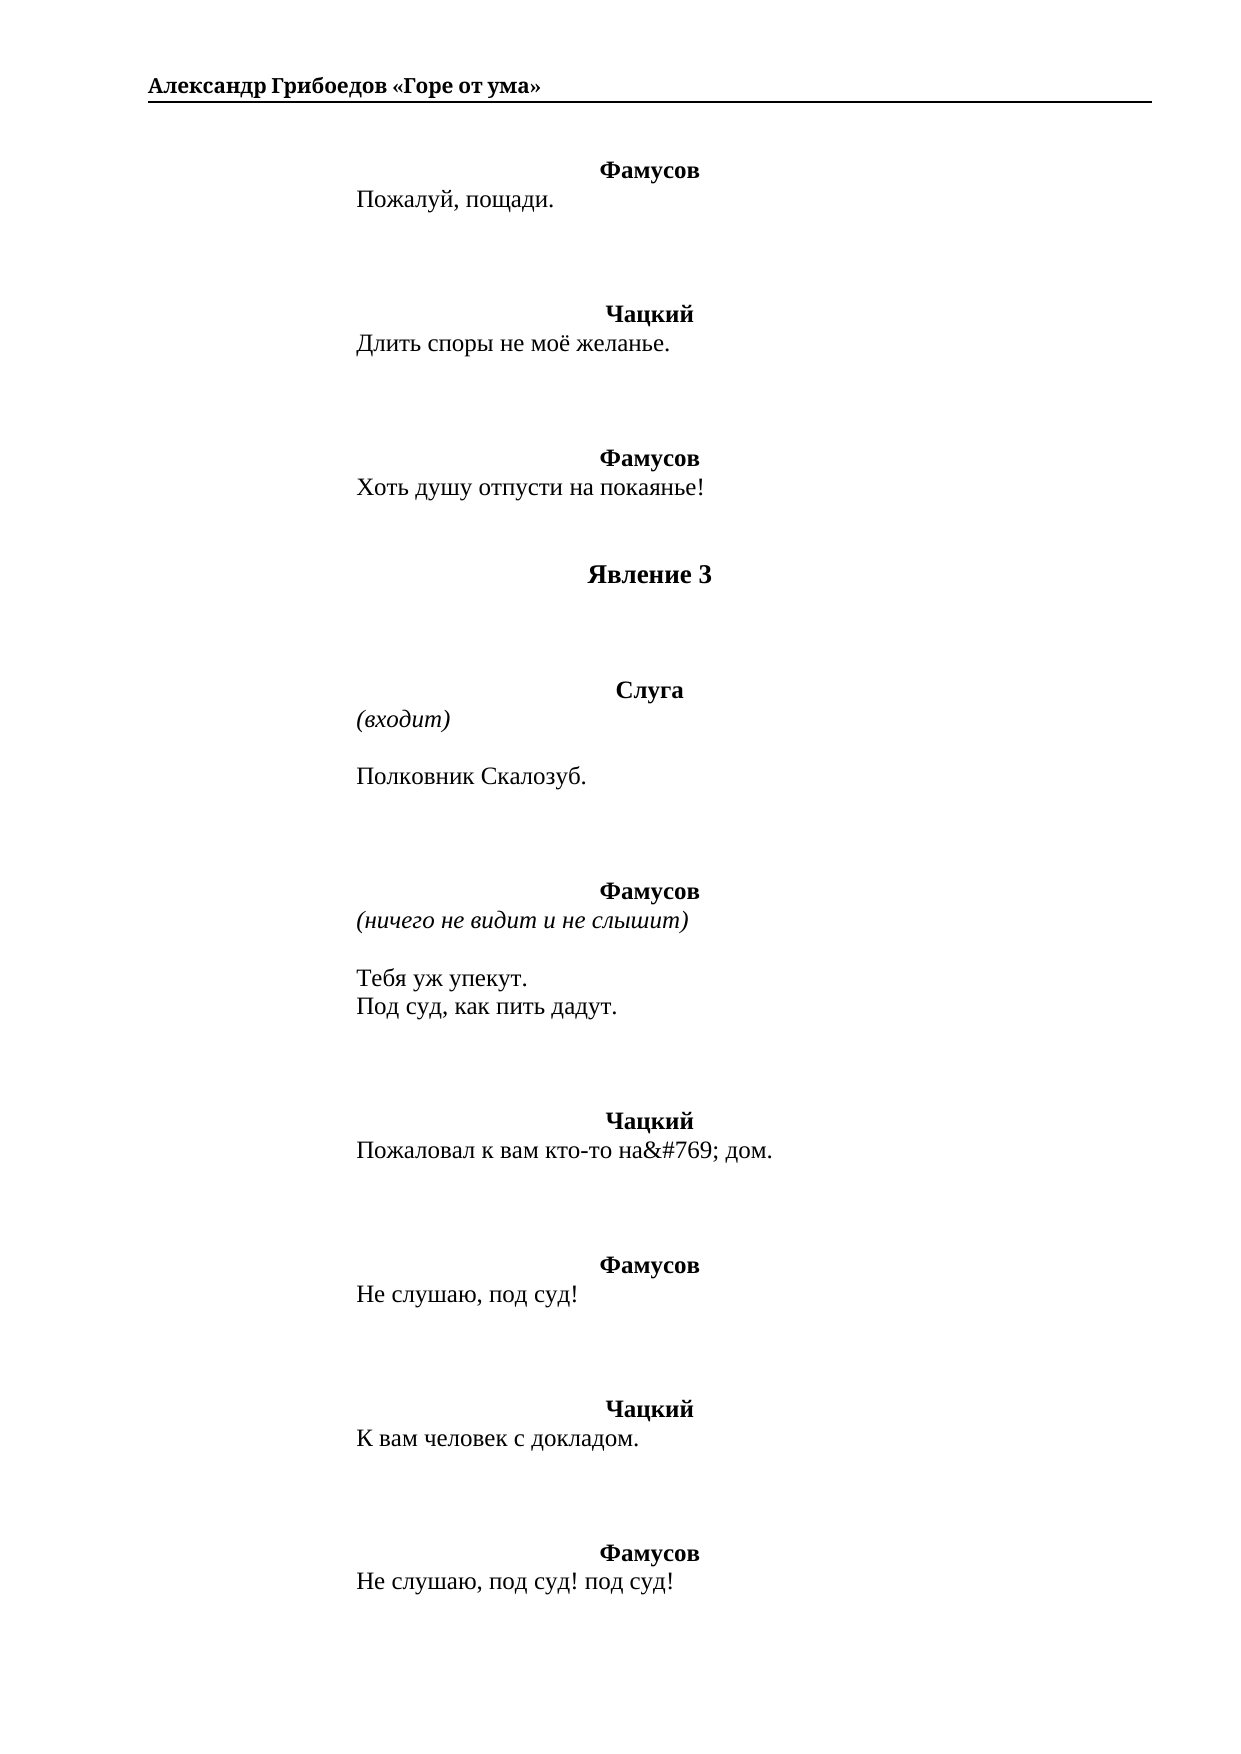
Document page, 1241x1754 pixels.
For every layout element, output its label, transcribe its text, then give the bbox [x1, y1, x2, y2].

subtitle Фамусов [148, 1250, 1152, 1279]
subtitle Фамусов [148, 1538, 1152, 1566]
subtitle Явление 3 [148, 558, 1152, 589]
subtitle Чацкий [148, 1106, 1152, 1135]
subtitle Фамусов [148, 443, 1152, 472]
subtitle Чацкий [148, 299, 1152, 328]
text (ничего не видит и не слышит) [356, 905, 1089, 934]
subtitle Фамусов [148, 876, 1152, 905]
text К вам человек с докладом. [356, 1423, 1089, 1451]
text Пожалуй, пощади. [356, 184, 1089, 213]
text Хоть душу отпусти на покаянье! [356, 472, 1089, 500]
subtitle Чацкий [148, 1394, 1152, 1423]
text Длить споры не моё желанье. [356, 328, 1089, 357]
text Не слушаю, под суд! [356, 1279, 1089, 1308]
subtitle Слуга [148, 675, 1152, 704]
text Тебя уж упекут. [356, 963, 1089, 991]
text (входит) [356, 704, 1089, 733]
text Пожаловал к вам кто-то на&#769; дом. [356, 1135, 1089, 1164]
text Под суд, как пить дадут. [356, 991, 1089, 1020]
subtitle Фамусов [148, 155, 1152, 184]
text Полковник Скалозуб. [356, 761, 1089, 790]
text Не слушаю, под суд! под суд! [356, 1566, 1089, 1595]
